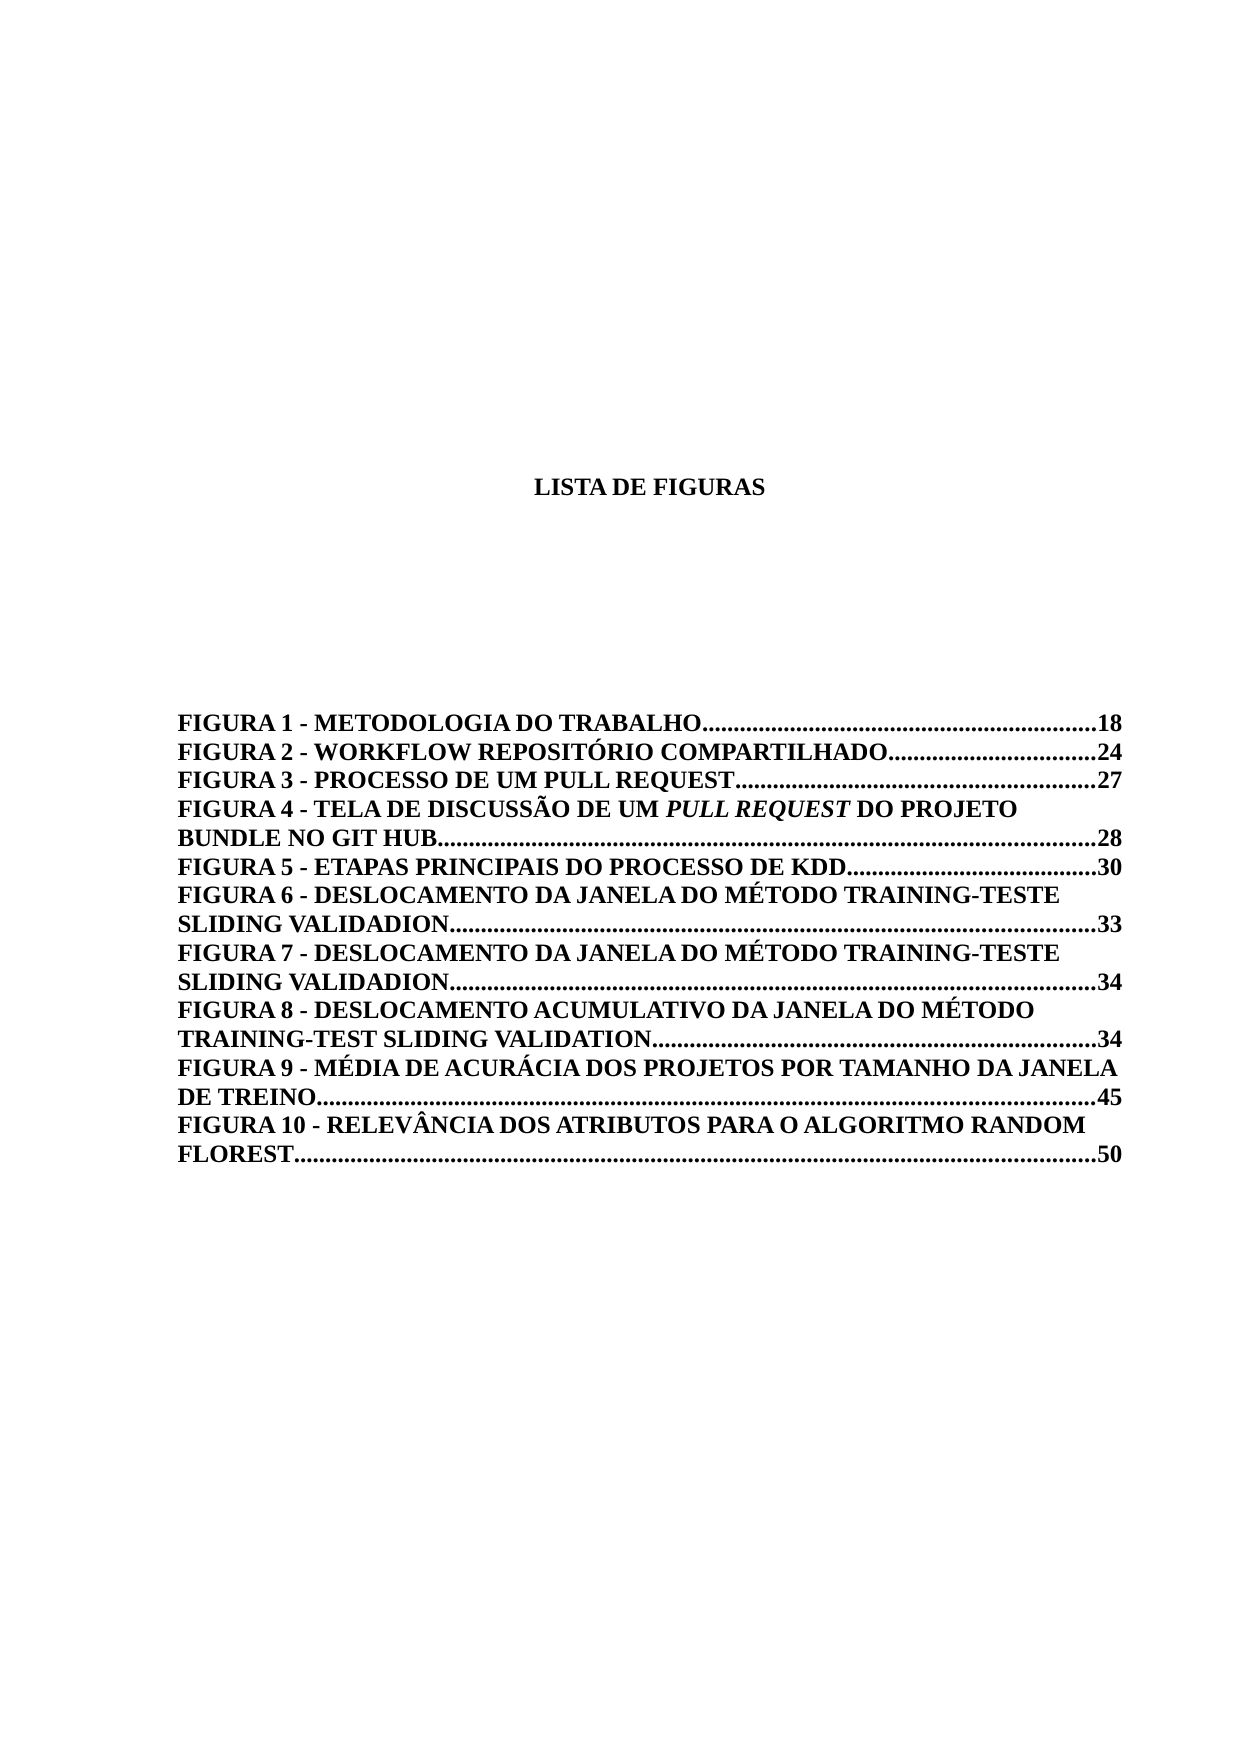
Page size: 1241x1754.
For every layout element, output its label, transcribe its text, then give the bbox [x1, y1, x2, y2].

text Figura 6 - Deslocamento da janela do método training-teste sliding validadion 33 [177, 880, 1122, 938]
text Figura 10 - Relevância dos atributos para o algoritmo Random Florest 50 [177, 1110, 1122, 1168]
text Figura 2 - Workflow repositório compartilhado 24 [177, 737, 1122, 765]
text Figura 7 - Deslocamento da janela do método training-teste sliding validadion 34 [177, 938, 1122, 995]
text Figura 8 - Deslocamento acumulativo da janela do método training-test sliding validation 34 [177, 995, 1122, 1053]
text Figura 1 - Metodologia do trabalho 18 [177, 708, 1122, 737]
text Figura 5 - Etapas principais do processo de KDD 30 [177, 852, 1122, 880]
text Lista de figuras [177, 472, 1122, 501]
text Figura 9 - Média de acurácia dos projetos por tamanho da janela de treino 45 [177, 1053, 1122, 1110]
text Figura 4 - Tela de discussão de um pull request do projeto Bundle no Git Hub 28 [177, 794, 1122, 852]
text Figura 3 - Processo de um pull request 27 [177, 765, 1122, 794]
